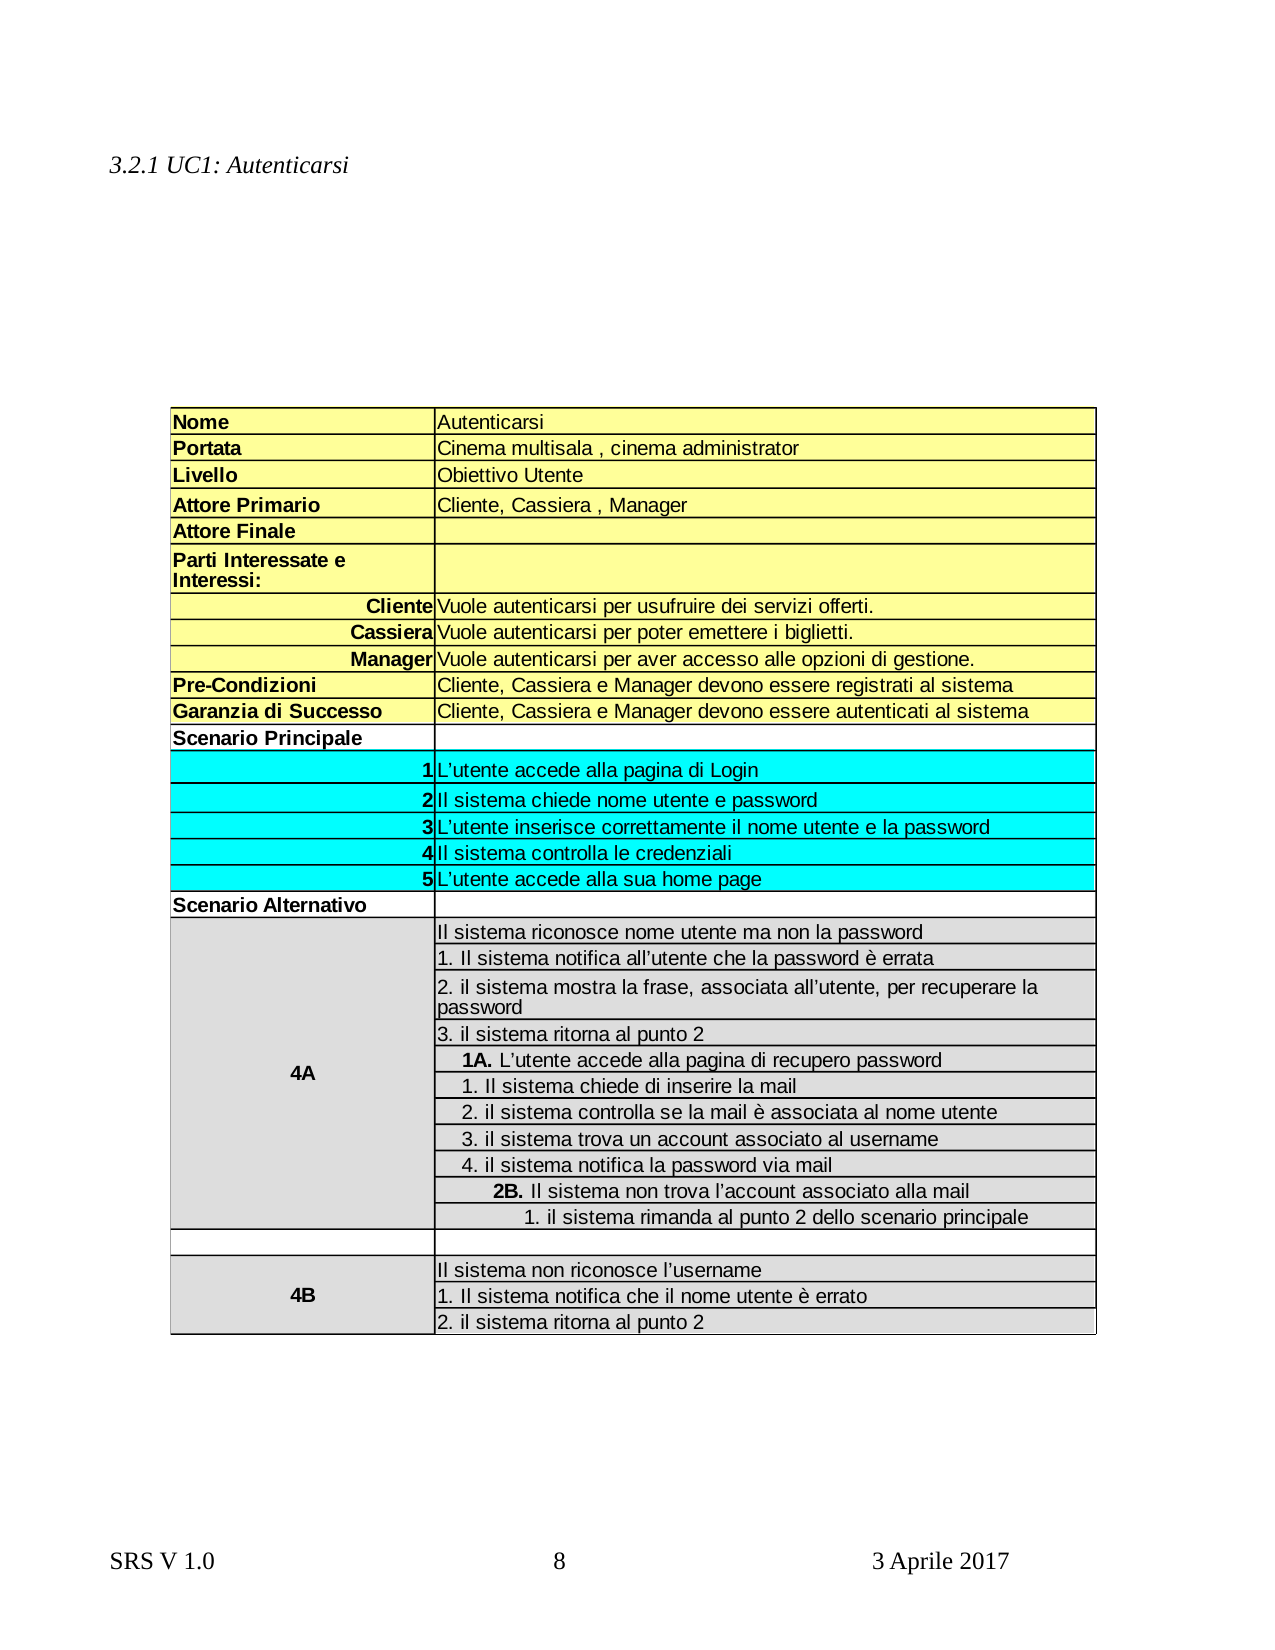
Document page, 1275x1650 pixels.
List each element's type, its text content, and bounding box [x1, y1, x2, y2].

subtitle 3.2.1 UC1: Autenticarsi [109, 150, 1162, 179]
